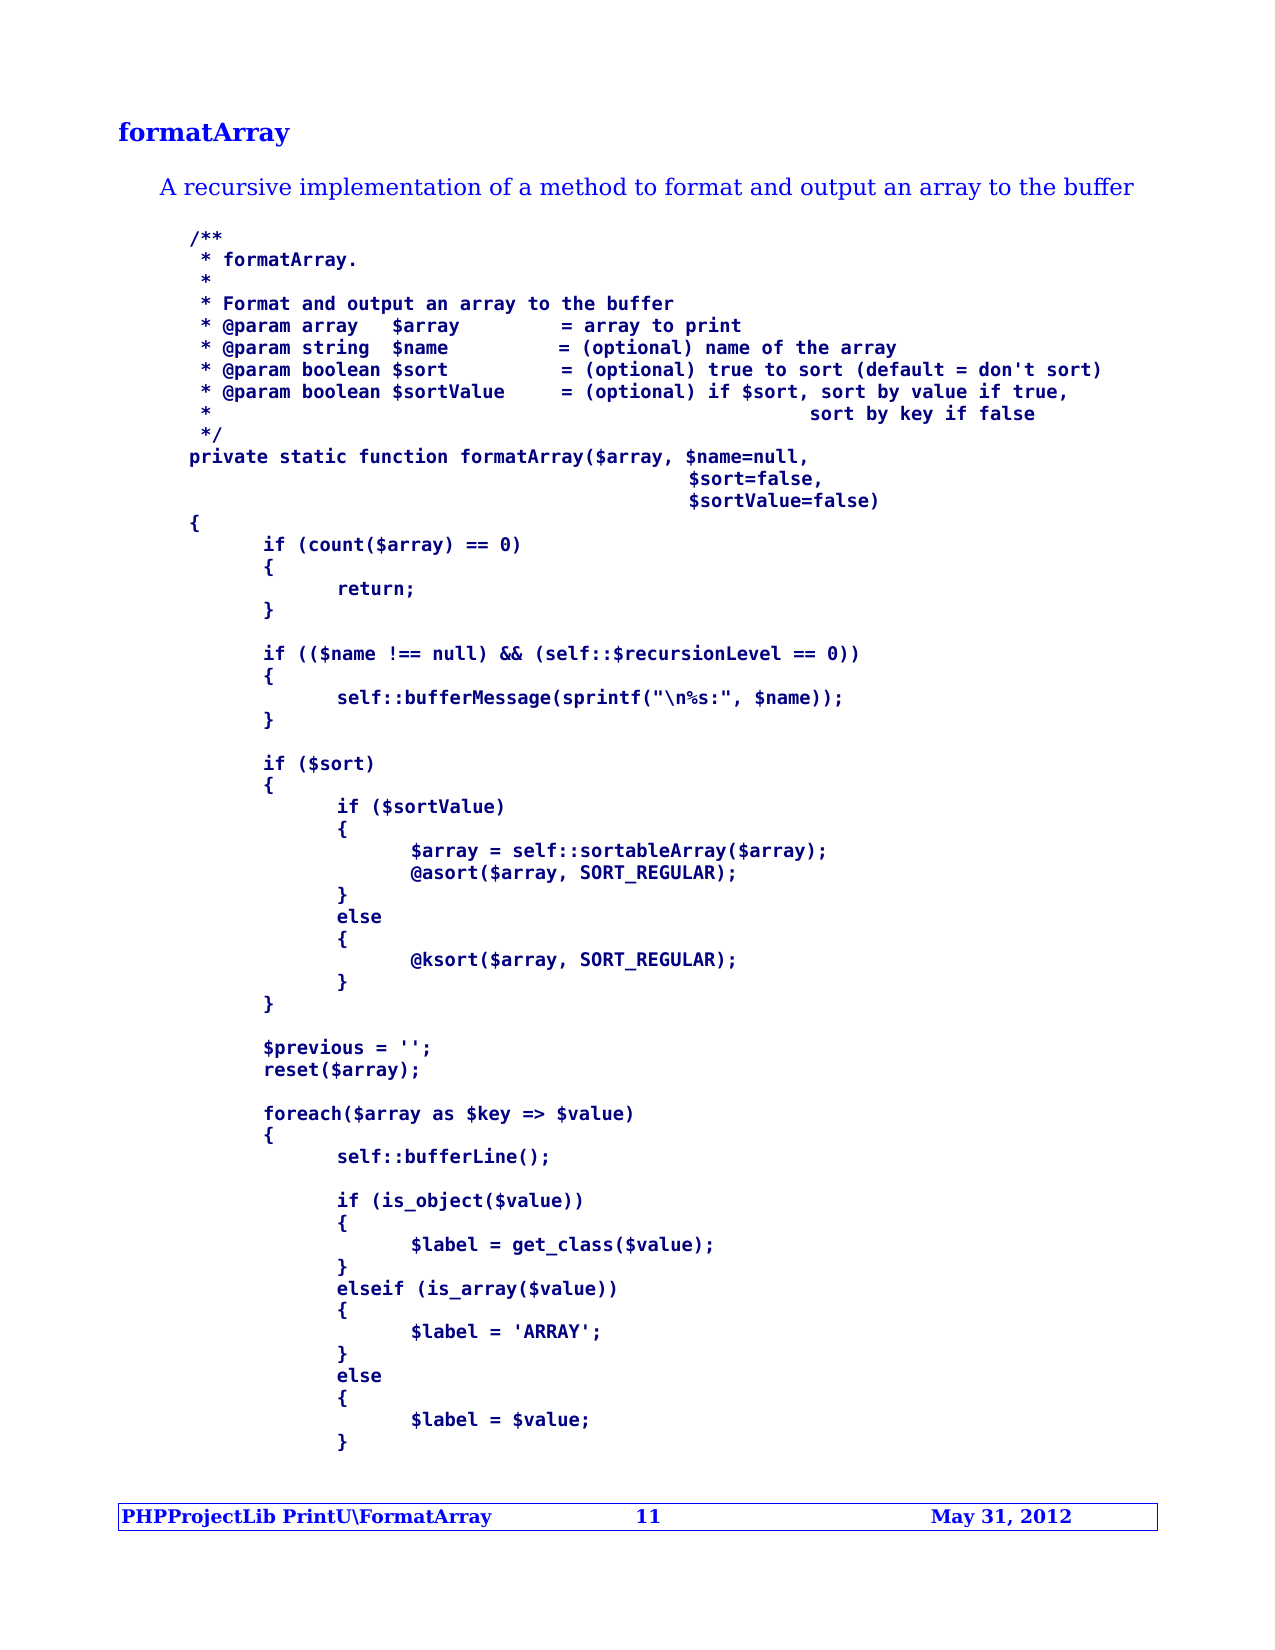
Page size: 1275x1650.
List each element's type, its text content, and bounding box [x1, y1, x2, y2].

list elseif (is_array($value)) [189, 1277, 1157, 1299]
list * @param boolean $sort = (optional) true to sort (default = don't sort) [189, 359, 1157, 381]
list * @param boolean $sortValue = (optional) if $sort, sort by value if true, [189, 381, 1157, 402]
list @ksort($array, SORT_REGULAR); [189, 949, 1157, 971]
list { [189, 1124, 1157, 1146]
list * [189, 271, 1157, 293]
list $previous = ''; [189, 1037, 1157, 1059]
list { [189, 665, 1157, 687]
list * formatArray. [189, 249, 1157, 271]
list } [189, 1431, 1157, 1452]
list if ($sortValue) [189, 796, 1157, 818]
list { [189, 774, 1157, 796]
list else [189, 906, 1157, 927]
list if ($sort) [189, 752, 1157, 774]
list /** [189, 227, 1157, 249]
list } [189, 884, 1157, 906]
list self::bufferMessage(sprintf("\n%s:", $name)); [189, 687, 1157, 709]
list if (($name !== null) && (self::$recursionLevel == 0)) [189, 643, 1157, 665]
list reset($array); [189, 1059, 1157, 1081]
list } [189, 971, 1157, 993]
list } [189, 709, 1157, 731]
list self::bufferLine(); [189, 1146, 1157, 1168]
list { [189, 556, 1157, 577]
list if (count($array) == 0) [189, 534, 1157, 556]
list $sort=false, [189, 468, 1157, 490]
text A recursive implementation of a method to format and output an array to the buffer [159, 174, 1157, 201]
list } [189, 993, 1157, 1015]
list { [189, 1387, 1157, 1409]
list $array = self::sortableArray($array); [189, 840, 1157, 862]
list * @param array $array = array to print [189, 315, 1157, 337]
list } [189, 1343, 1157, 1365]
title formatArray [118, 118, 1157, 147]
list return; [189, 577, 1157, 599]
list private static function formatArray($array, $name=null, [189, 446, 1157, 468]
list { [189, 818, 1157, 840]
list } [189, 599, 1157, 621]
list foreach($array as $key => $value) [189, 1102, 1157, 1124]
list $label = $value; [189, 1409, 1157, 1431]
list @asort($array, SORT_REGULAR); [189, 862, 1157, 884]
list $label = 'ARRAY'; [189, 1321, 1157, 1343]
list */ [189, 424, 1157, 446]
list else [189, 1365, 1157, 1387]
list } [189, 1256, 1157, 1277]
list * Format and output an array to the buffer [189, 293, 1157, 315]
list { [189, 927, 1157, 949]
list $label = get_class($value); [189, 1234, 1157, 1256]
list { [189, 1212, 1157, 1234]
list $sortValue=false) [189, 490, 1157, 512]
list if (is_object($value)) [189, 1190, 1157, 1212]
list * @param string $name = (optional) name of the array [189, 337, 1157, 359]
list { [189, 1299, 1157, 1321]
list * sort by key if false [189, 402, 1157, 424]
list { [189, 512, 1157, 534]
